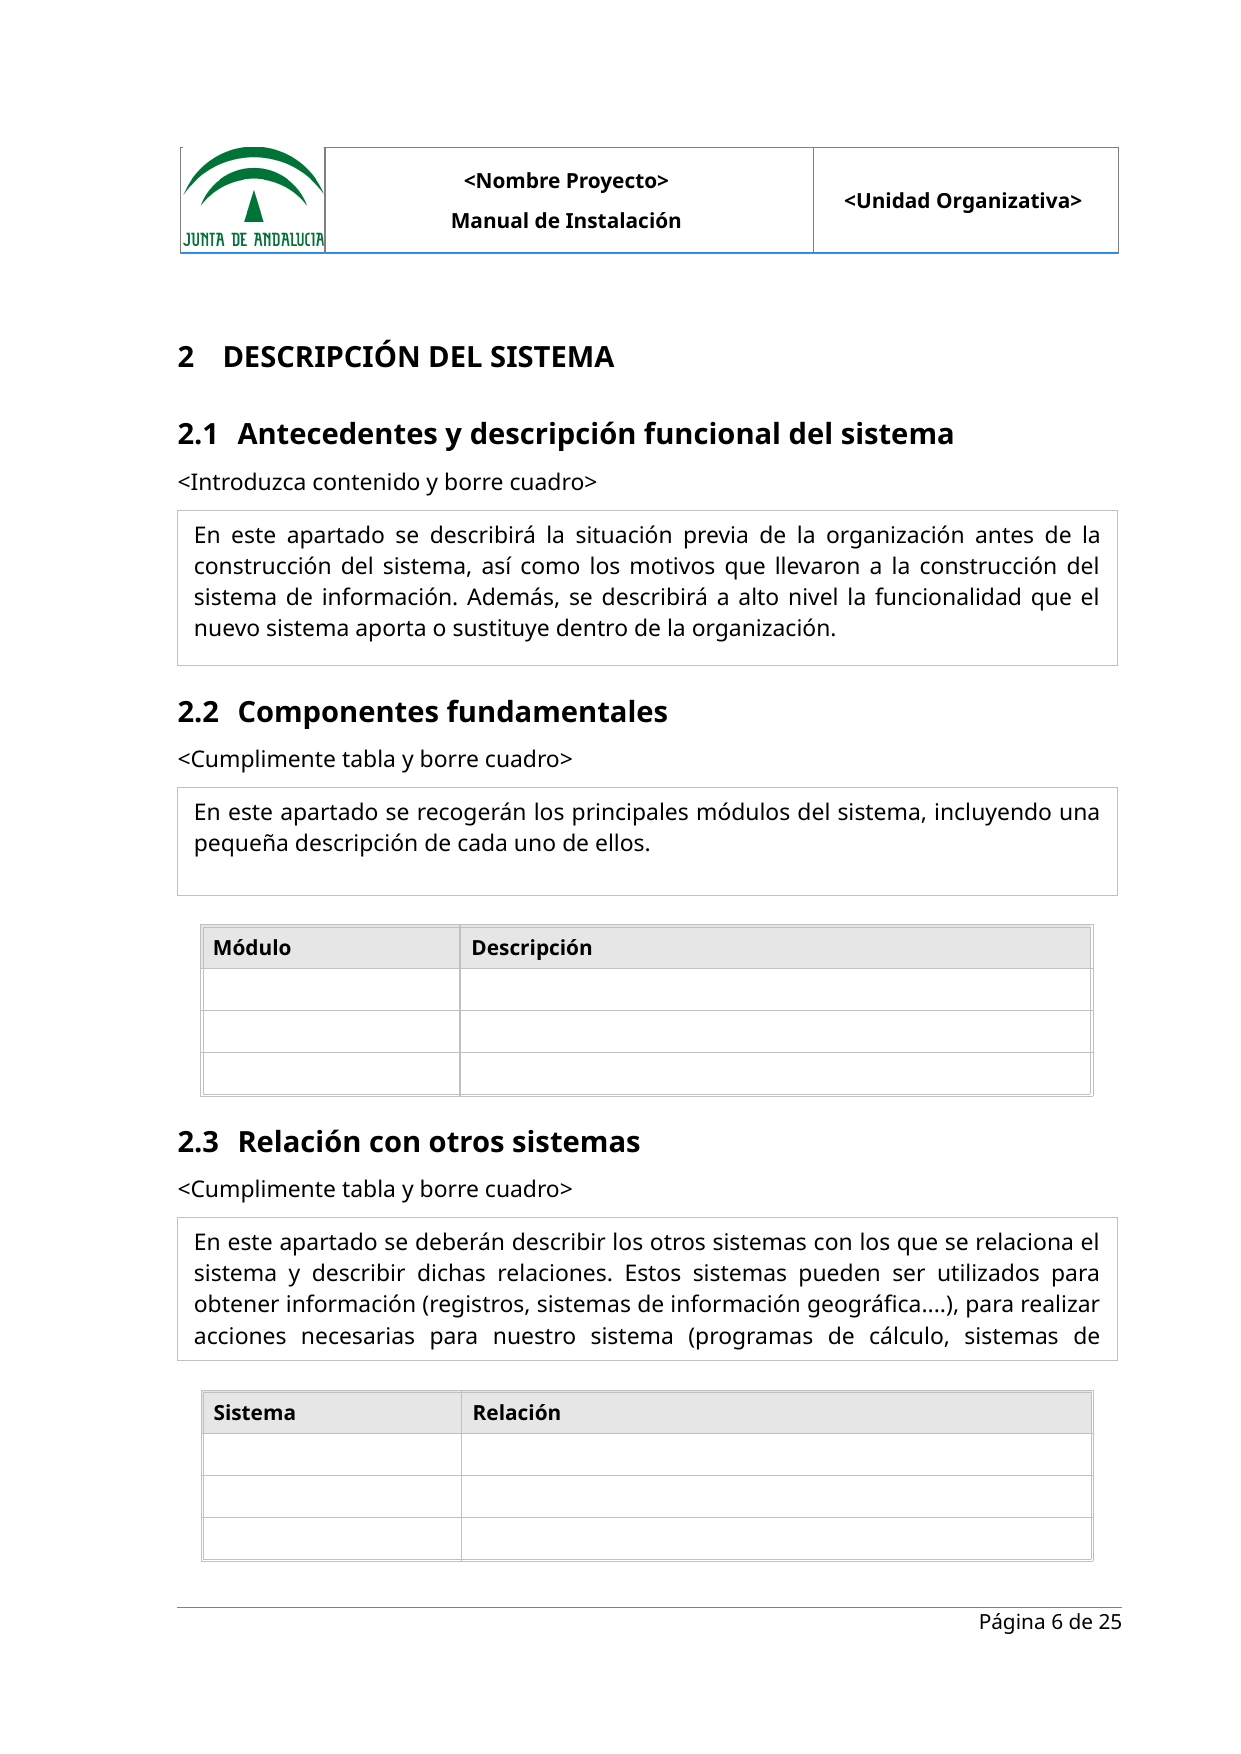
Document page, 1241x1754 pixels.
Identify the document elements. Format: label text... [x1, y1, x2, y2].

table_cell [204, 1518, 461, 1559]
subtitle Relación con otros sistemas [177, 1121, 1122, 1161]
table_cell [462, 1476, 1091, 1517]
table_cell [462, 1434, 1091, 1475]
text <Cumplimente tabla y borre cuadro> [177, 1173, 1122, 1204]
table_cell [204, 969, 459, 1009]
table_header Descripción [461, 928, 1090, 968]
table_header Relación [462, 1393, 1091, 1433]
table_cell [204, 1011, 459, 1052]
table_cell [461, 1053, 1090, 1093]
text <Cumplimente tabla y borre cuadro> [177, 743, 1122, 774]
text En este apartado se deberán describir los otros sistemas con los que se relaciona el sistema y describir dichas relaciones. Estos sistemas pueden ser utilizados para obtener información (registros, sistemas de información geográfica....), para realizar acciones necesarias para nuestro sistema (programas de cálculo, sistemas de cifrado...), para realizar tareas de soporte (gestión de agendas, generación de informes...), etc. [194, 1226, 1101, 1352]
table_cell [461, 969, 1090, 1009]
subtitle Componentes fundamentales [177, 691, 1122, 731]
table_cell [204, 1434, 461, 1475]
table_header Sistema [204, 1393, 461, 1433]
table_cell [461, 1011, 1090, 1052]
table_cell [204, 1053, 459, 1093]
picture [183, 147, 324, 246]
table_header Módulo [204, 928, 459, 968]
table_cell [204, 1476, 461, 1517]
subtitle Antecedentes y descripción funcional del sistema [177, 414, 1122, 453]
text En este apartado se recogerán los principales módulos del sistema, incluyendo una pequeña descripción de cada uno de ellos. [194, 796, 1101, 858]
text En este apartado se describirá la situación previa de la organización antes de la construcción del sistema, así como los motivos que llevaron a la construcción del sistema de información. Además, se describirá a alto nivel la funcionalidad que el nuevo sistema aporta o sustituye dentro de la organización. [194, 519, 1101, 644]
subtitle DESCRIPCIÓN DEL SISTEMA [177, 336, 1122, 376]
table_cell [462, 1518, 1091, 1559]
text <Introduzca contenido y borre cuadro> [177, 466, 1122, 497]
